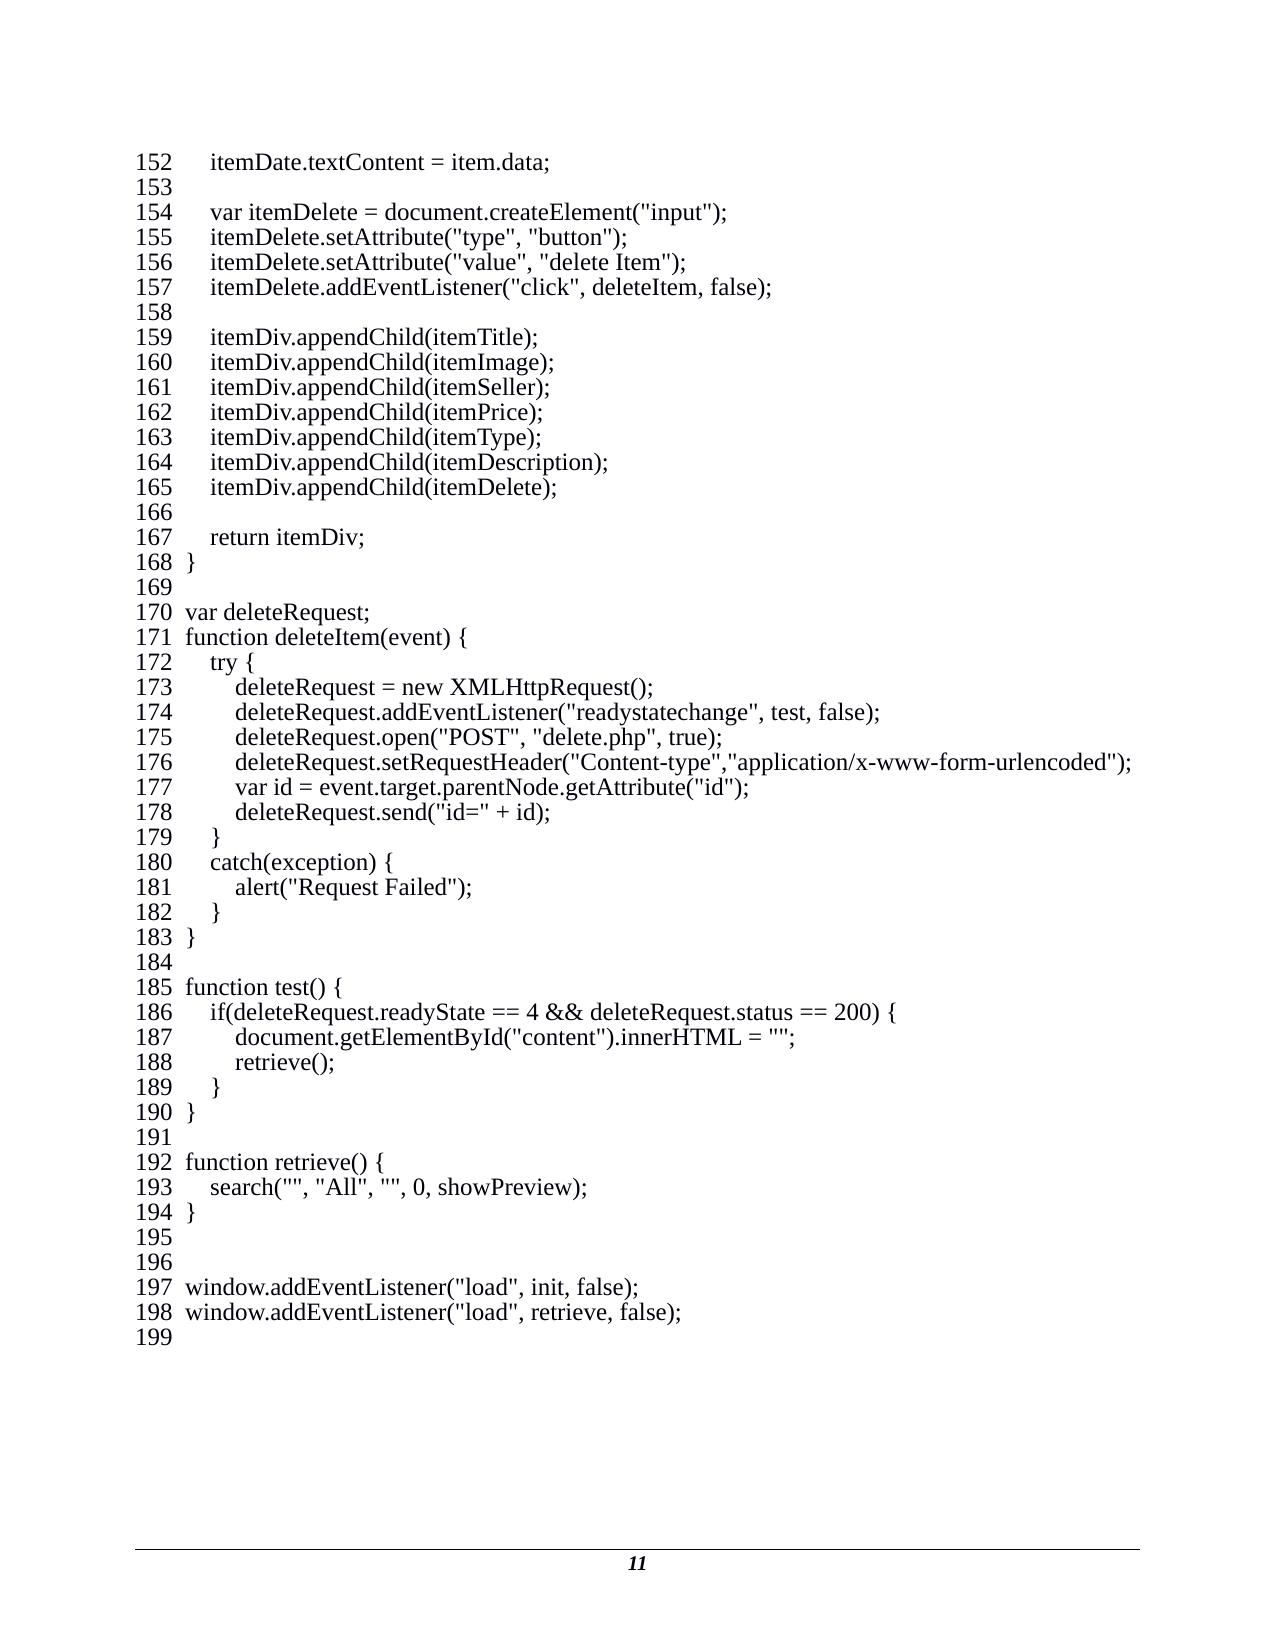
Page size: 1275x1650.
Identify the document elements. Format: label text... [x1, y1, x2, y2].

text 187 document.getElementById("content").innerHTML = ""; [135, 1025, 1140, 1050]
text 173 deleteRequest = new XMLHttpRequest(); [135, 675, 1140, 700]
text 176 deleteRequest.setRequestHeader("Content-type","application/x-www-form-urlencoded"); [135, 750, 1140, 775]
text 162 itemDiv.appendChild(itemPrice); [135, 400, 1140, 425]
text 156 itemDelete.setAttribute("value", "delete Item"); [135, 250, 1140, 275]
text 174 deleteRequest.addEventListener("readystatechange", test, false); [135, 700, 1140, 725]
text 178 deleteRequest.send("id=" + id); [135, 800, 1140, 825]
text 165 itemDiv.appendChild(itemDelete); [135, 475, 1140, 500]
text 160 itemDiv.appendChild(itemImage); [135, 350, 1140, 375]
text 167 return itemDiv; [135, 525, 1140, 550]
text 199 [135, 1325, 1140, 1350]
text 172 try { [135, 650, 1140, 675]
text 154 var itemDelete = document.createElement("input"); [135, 200, 1140, 225]
text 180 catch(exception) { [135, 850, 1140, 875]
text 194 } [135, 1200, 1140, 1225]
text 181 alert("Request Failed"); [135, 875, 1140, 900]
text 196 [135, 1250, 1140, 1275]
text 189 } [135, 1075, 1140, 1100]
text 191 [135, 1125, 1140, 1150]
text 159 itemDiv.appendChild(itemTitle); [135, 325, 1140, 350]
text 185 function test() { [135, 975, 1140, 1000]
text 171 function deleteItem(event) { [135, 625, 1140, 650]
text 179 } [135, 825, 1140, 850]
text 192 function retrieve() { [135, 1150, 1140, 1175]
text 155 itemDelete.setAttribute("type", "button"); [135, 225, 1140, 250]
text 190 } [135, 1100, 1140, 1125]
text 182 } [135, 900, 1140, 925]
text 164 itemDiv.appendChild(itemDescription); [135, 450, 1140, 475]
text 177 var id = event.target.parentNode.getAttribute("id"); [135, 775, 1140, 800]
text 195 [135, 1225, 1140, 1250]
text 152 itemDate.textContent = item.data; [135, 150, 1140, 175]
text 166 [135, 500, 1140, 525]
text 157 itemDelete.addEventListener("click", deleteItem, false); [135, 275, 1140, 300]
text 168 } [135, 550, 1140, 575]
text 184 [135, 950, 1140, 975]
text 193 search("", "All", "", 0, showPreview); [135, 1175, 1140, 1200]
text 175 deleteRequest.open("POST", "delete.php", true); [135, 725, 1140, 750]
text 161 itemDiv.appendChild(itemSeller); [135, 375, 1140, 400]
text 163 itemDiv.appendChild(itemType); [135, 425, 1140, 450]
text 158 [135, 300, 1140, 325]
text 197 window.addEventListener("load", init, false); [135, 1275, 1140, 1300]
text 198 window.addEventListener("load", retrieve, false); [135, 1300, 1140, 1325]
text 153 [135, 175, 1140, 200]
text 186 if(deleteRequest.readyState == 4 && deleteRequest.status == 200) { [135, 1000, 1140, 1025]
text 169 [135, 575, 1140, 600]
text 183 } [135, 925, 1140, 950]
text 170 var deleteRequest; [135, 600, 1140, 625]
text 188 retrieve(); [135, 1050, 1140, 1075]
